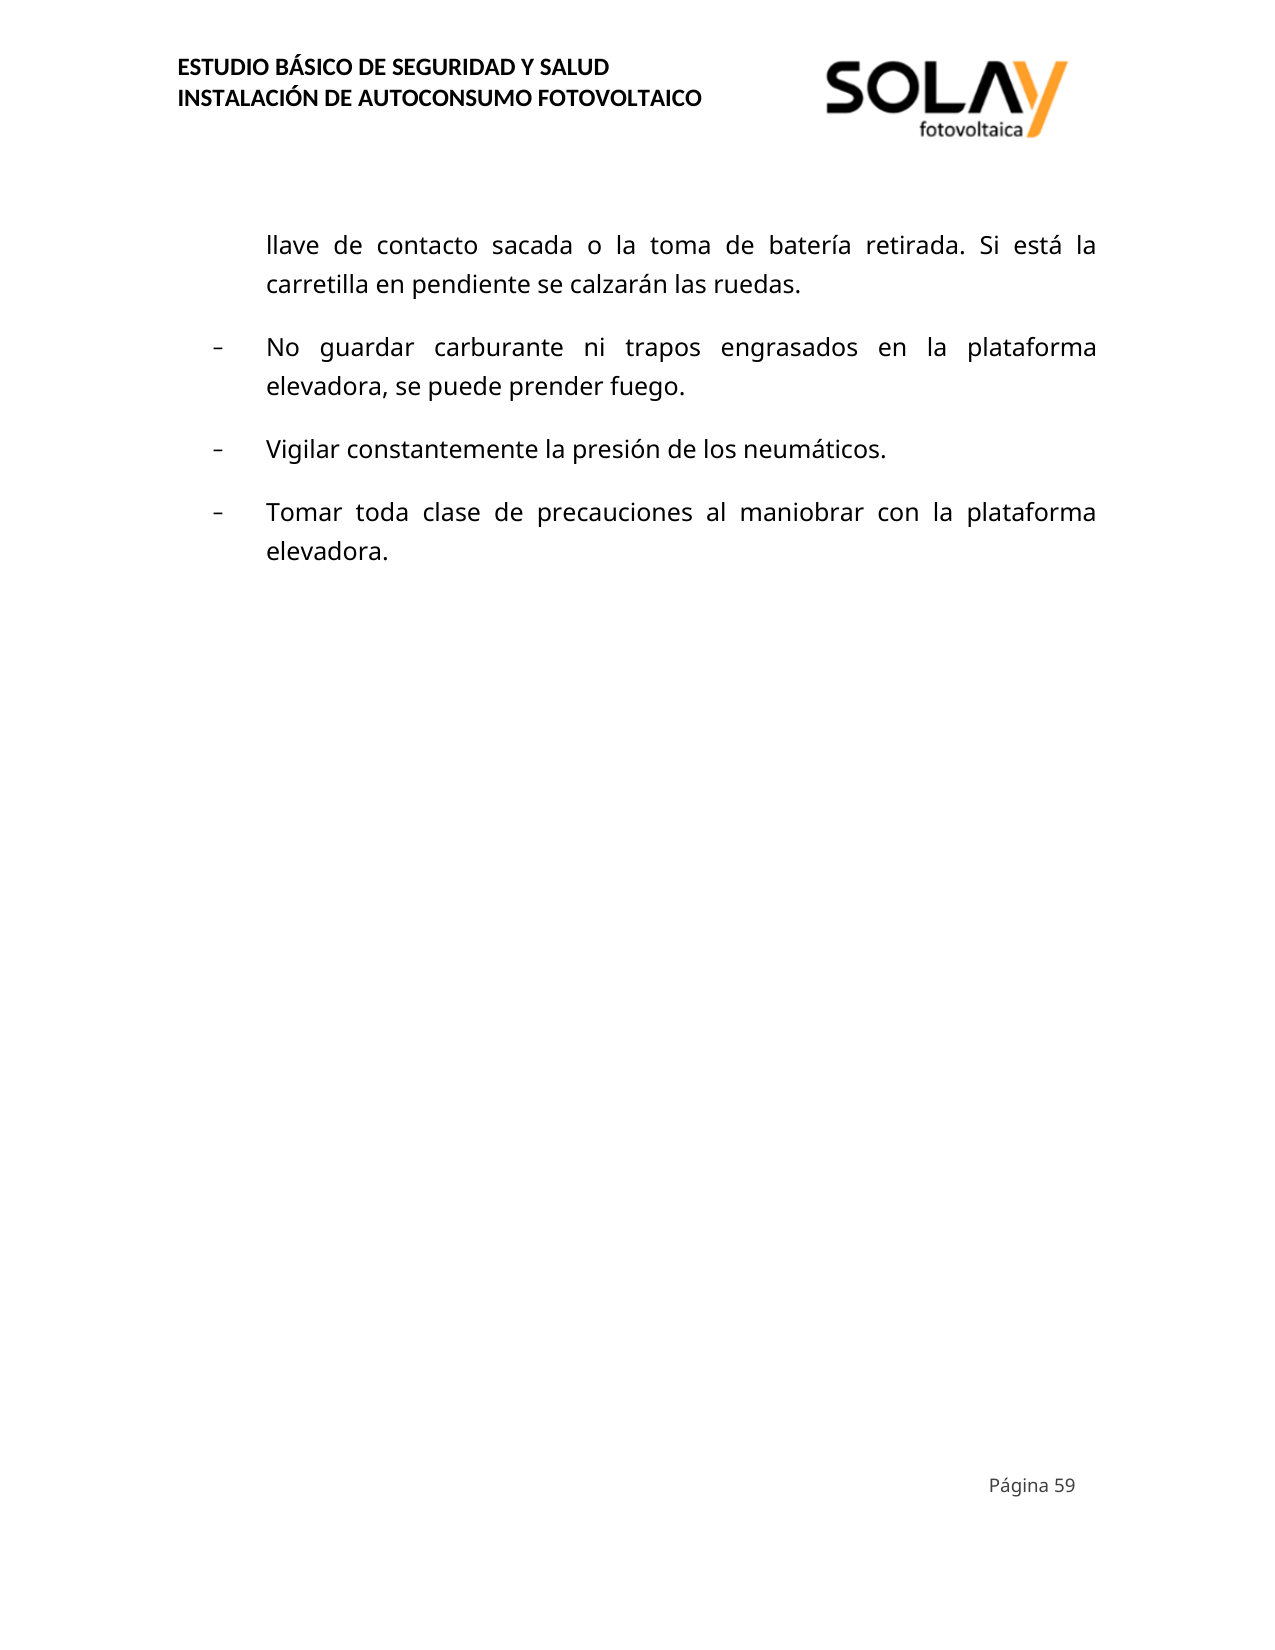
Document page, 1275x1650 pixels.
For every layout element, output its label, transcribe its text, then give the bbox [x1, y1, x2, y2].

list Tomar toda clase de precauciones al maniobrar con la plataforma elevadora. [213, 494, 1098, 568]
list No guardar carburante ni trapos engrasados en la plataforma elevadora, se puede prender fuego. [213, 329, 1098, 403]
list llave de contacto sacada o la toma de batería retirada. Si está la carretilla en pendiente se calzarán las ruedas. [213, 227, 1098, 301]
list Vigilar constantemente la presión de los neumáticos. [213, 432, 1098, 466]
